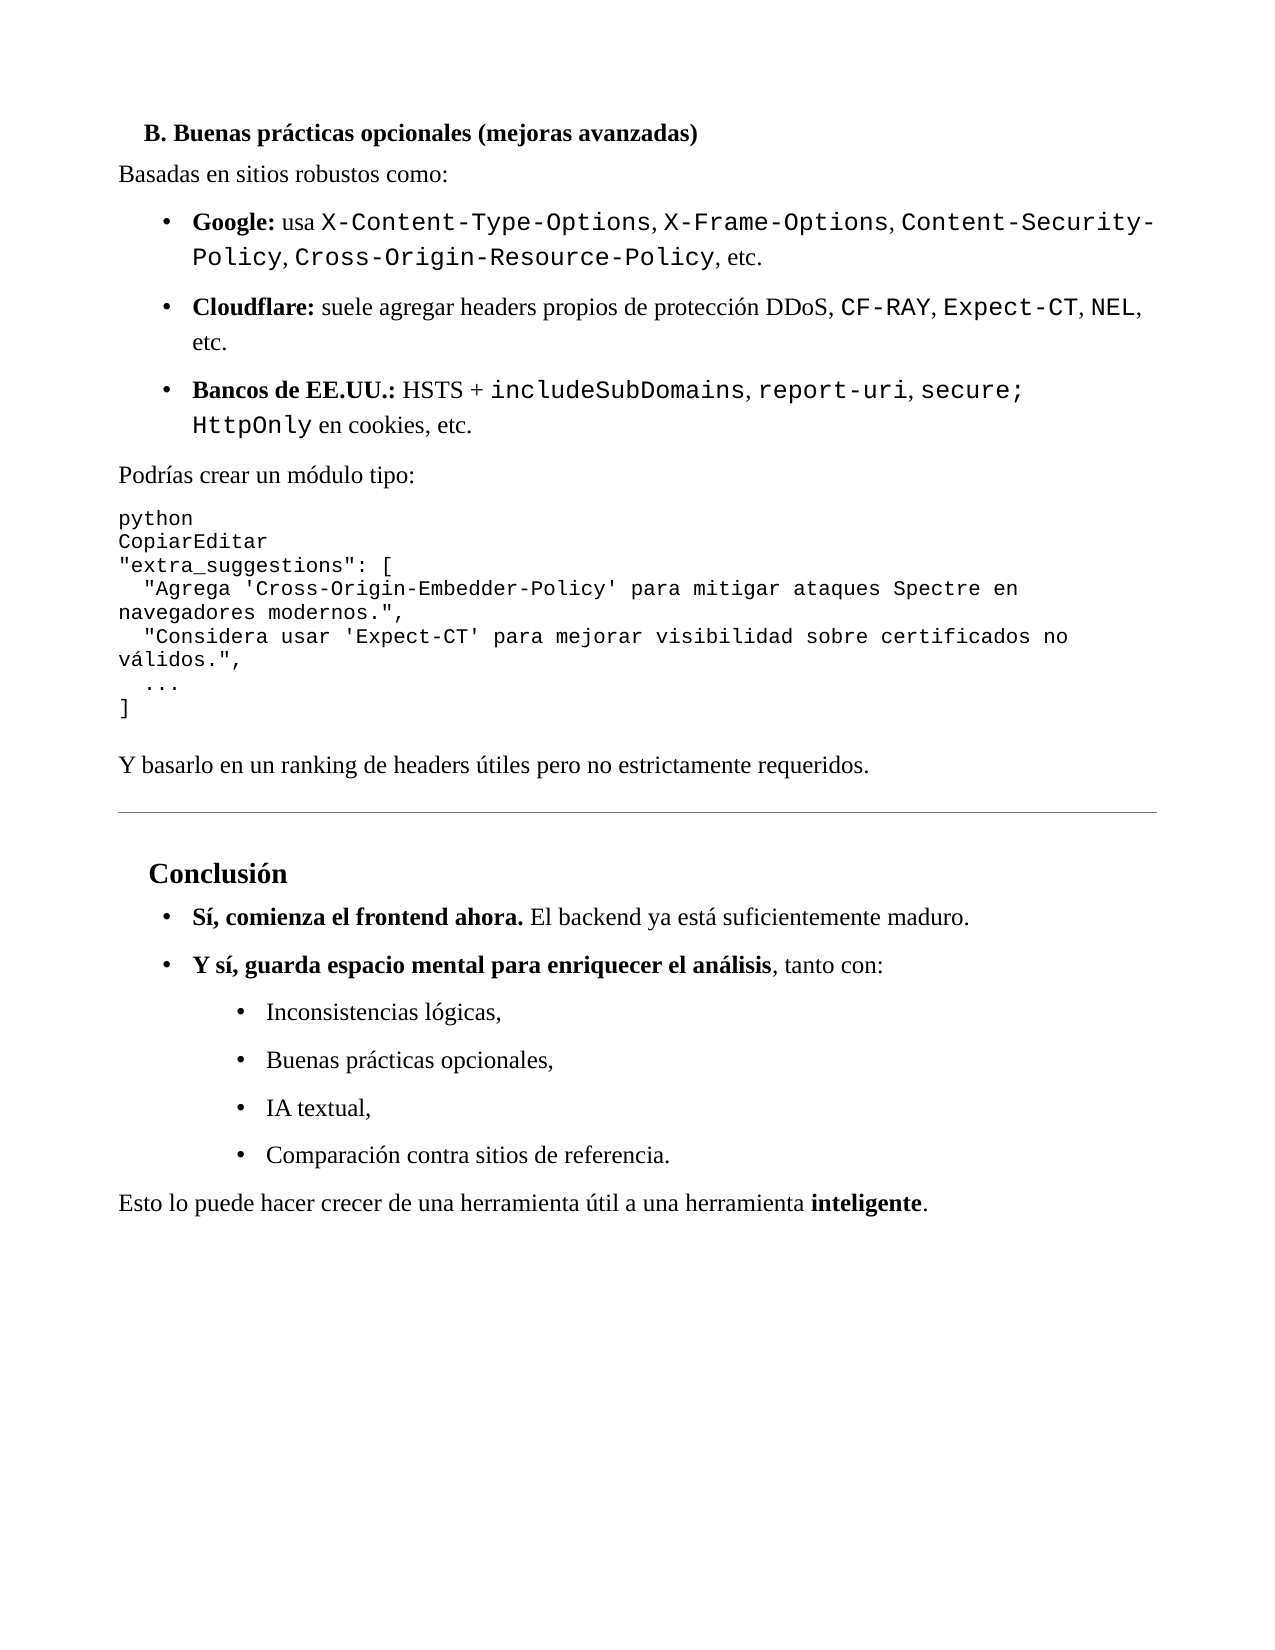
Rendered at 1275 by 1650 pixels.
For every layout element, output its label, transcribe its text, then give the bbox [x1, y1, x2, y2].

text "extra_suggestions": [ [118, 555, 1157, 578]
list Sí, comienza el frontend ahora. El backend ya está suficientemente maduro. [162, 902, 1157, 931]
text Esto lo puede hacer crecer de una herramienta útil a una herramienta inteligente. [118, 1188, 1157, 1217]
list Google: usa X-Content-Type-Options, X-Frame-Options, Content-Security-Policy, Cross-Origin-Resource-Policy, etc. [162, 207, 1157, 273]
text ] [118, 697, 1157, 720]
list IA textual, [236, 1093, 1157, 1121]
list Y sí, guarda espacio mental para enriquecer el análisis, tanto con: [162, 950, 1157, 979]
text ... [118, 673, 1157, 697]
list Cloudflare: suele agregar headers propios de protección DDoS, CF-RAY, Expect-CT, NEL, etc. [162, 292, 1157, 356]
list Buenas prácticas opcionales, [236, 1045, 1157, 1074]
list Inconsistencias lógicas, [236, 997, 1157, 1026]
text CopiarEditar [118, 531, 1157, 555]
subtitle ✅ B. Buenas prácticas opcionales (mejoras avanzadas) [118, 118, 1157, 147]
list Comparación contra sitios de referencia. [236, 1140, 1157, 1169]
text "Agrega 'Cross-Origin-Embedder-Policy' para mitigar ataques Spectre en navegadores modernos.", [118, 578, 1157, 626]
text Podrías crear un módulo tipo: [118, 460, 1157, 489]
text "Considera usar 'Expect-CT' para mejorar visibilidad sobre certificados no válidos.", [118, 626, 1157, 673]
list Bancos de EE.UU.: HSTS + includeSubDomains, report-uri, secure; HttpOnly en cookies, etc. [162, 375, 1157, 441]
text python [118, 507, 1157, 531]
text Y basarlo en un ranking de headers útiles pero no estrictamente requeridos. [118, 750, 1157, 778]
text Basadas en sitios robustos como: [118, 159, 1157, 188]
subtitle 📌 Conclusión [118, 856, 1157, 890]
